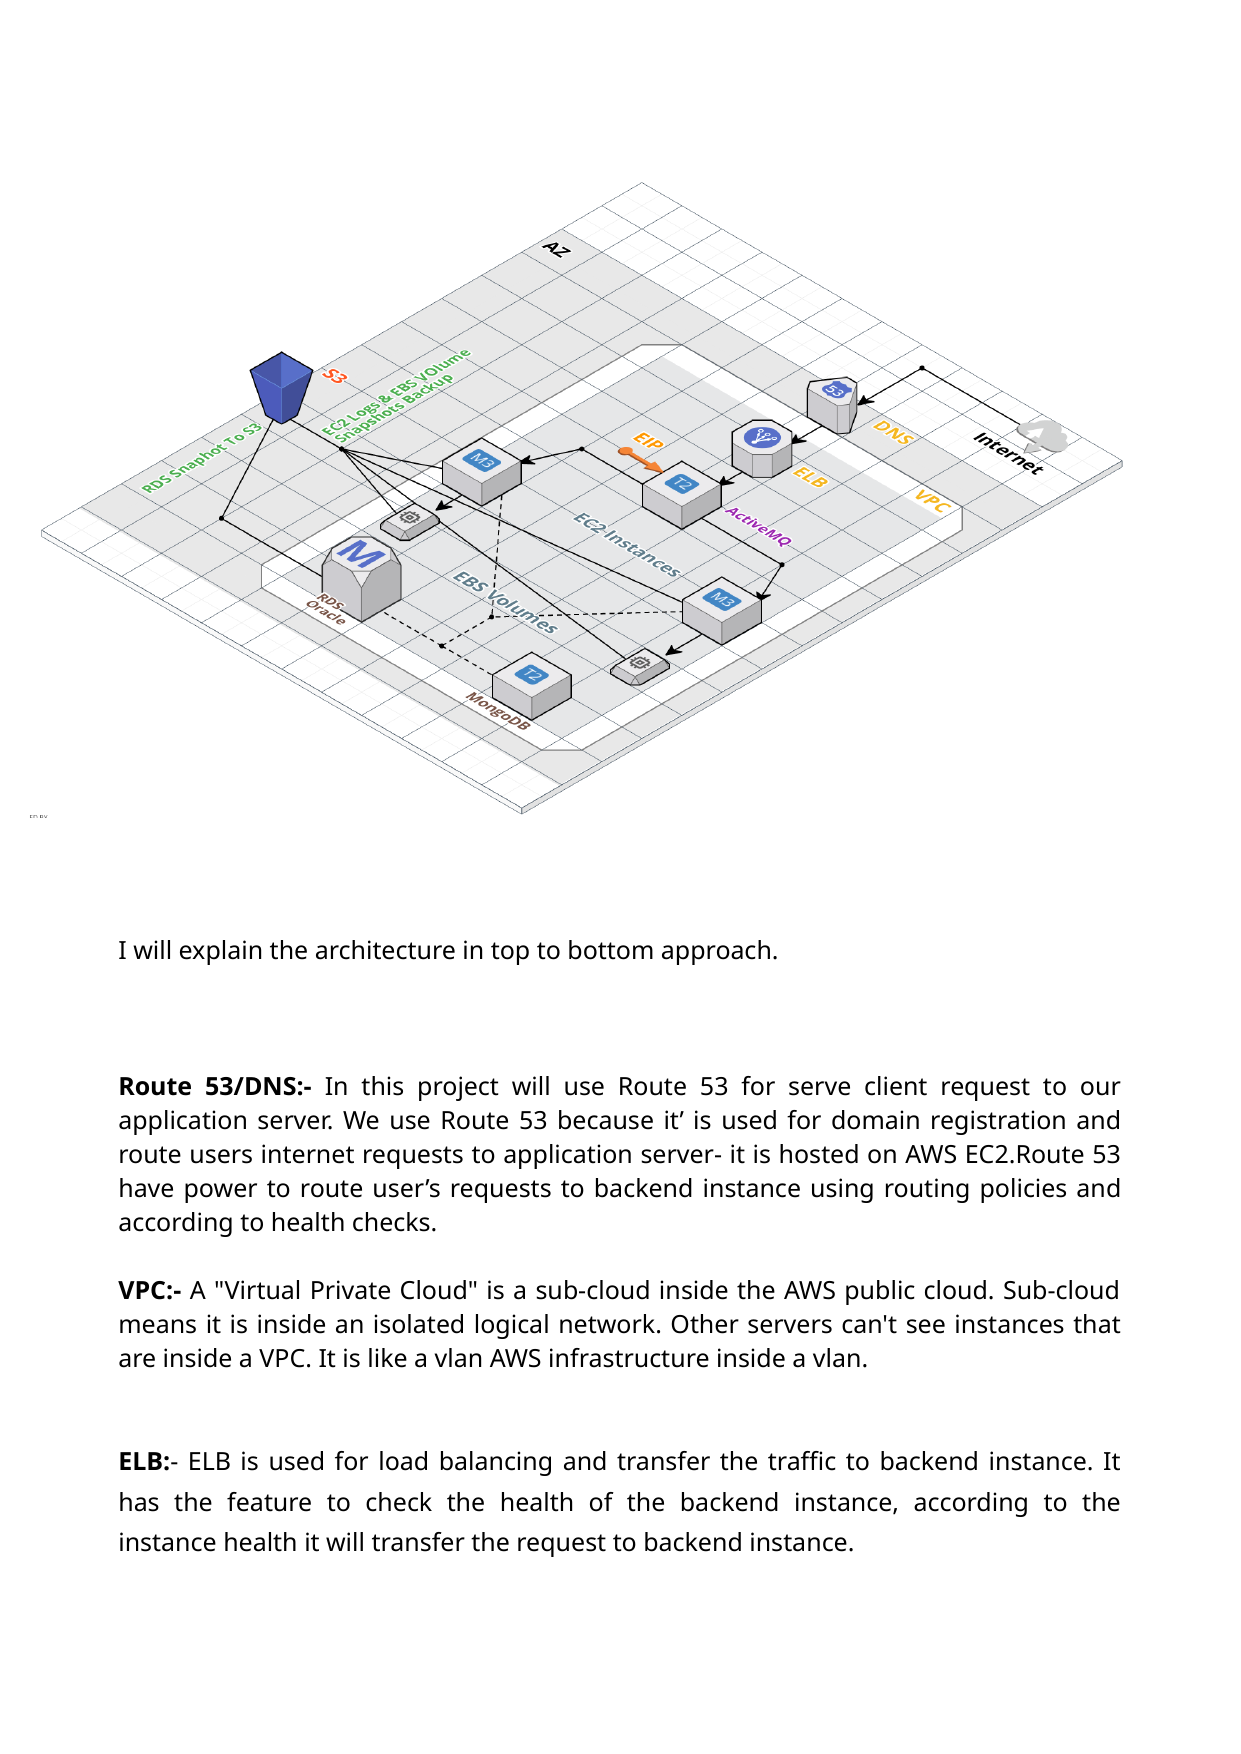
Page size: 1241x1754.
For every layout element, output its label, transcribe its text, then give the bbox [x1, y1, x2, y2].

text I will explain the architecture in top to bottom approach. [118, 932, 1122, 966]
text ELB:- ELB is used for load balancing and transfer the traffic to backend instance. It has the feature to check the health of the backend instance, according to the instance health it will transfer the request to backend instance. [118, 1443, 1122, 1559]
text Route 53/DNS:- In this project will use Route 53 for serve client request to our application server. We use Route 53 because it’ is used for domain registration and route users internet requests to application server- it is hosted on AWS EC2.Route 53 have power to route user’s requests to backend instance using routing policies and according to health checks. [118, 1069, 1122, 1239]
picture [29, 136, 1202, 818]
text VPC:- A "Virtual Private Cloud" is a sub-cloud inside the AWS public cloud. Sub-cloud means it is inside an isolated logical network. Other servers can't see instances that are inside a VPC. It is like a vlan AWS infrastructure inside a vlan. [118, 1273, 1122, 1375]
